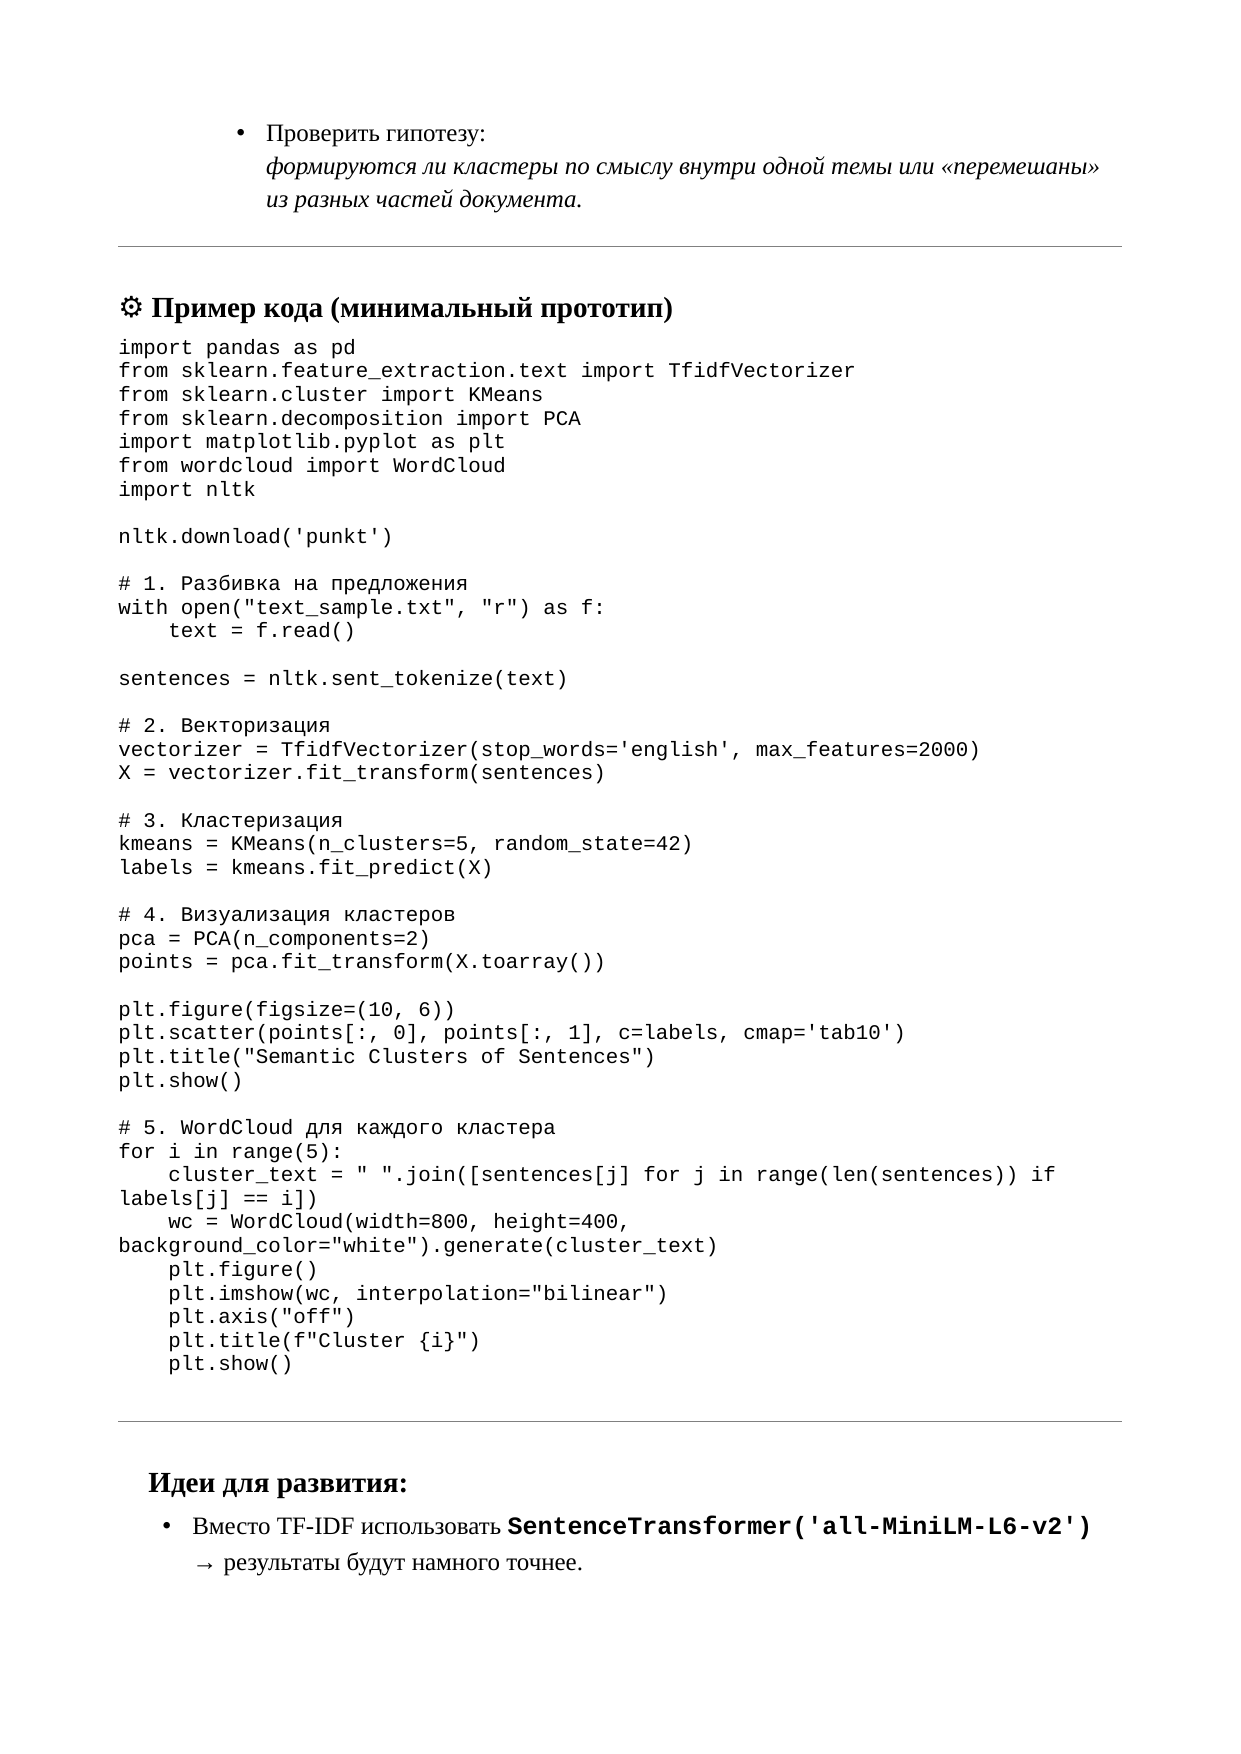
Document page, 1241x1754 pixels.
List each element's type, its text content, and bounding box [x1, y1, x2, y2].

text # 2. Векторизация [118, 715, 1122, 739]
text cluster_text = " ".join([sentences[j] for j in range(len(sentences)) if labels[j] == i]) [118, 1164, 1122, 1212]
text import nltk [118, 478, 1122, 502]
text points = pca.fit_transform(X.toarray()) [118, 951, 1122, 975]
text # 5. WordCloud для каждого кластера [118, 1117, 1122, 1141]
text from wordcloud import WordCloud [118, 455, 1122, 478]
text plt.scatter(points[:, 0], points[:, 1], c=labels, cmap='tab10') [118, 1022, 1122, 1046]
text plt.show() [118, 1353, 1122, 1377]
text pca = PCA(n_components=2) [118, 928, 1122, 951]
text plt.axis("off") [118, 1306, 1122, 1330]
text from sklearn.decomposition import PCA [118, 408, 1122, 431]
text labels = kmeans.fit_predict(X) [118, 857, 1122, 881]
list Проверить гипотезу: формируются ли кластеры по смыслу внутри одной темы или «перемешаны» из разных частей документа. [236, 118, 1122, 213]
text plt.imshow(wc, interpolation="bilinear") [118, 1282, 1122, 1306]
text vectorizer = TfidfVectorizer(stop_words='english', max_features=2000) [118, 739, 1122, 762]
text # 1. Разбивка на предложения [118, 573, 1122, 597]
text plt.title("Semantic Clusters of Sentences") [118, 1046, 1122, 1070]
text # 3. Кластеризация [118, 809, 1122, 833]
text from sklearn.cluster import KMeans [118, 384, 1122, 408]
text wc = WordCloud(width=800, height=400, background_color="white").generate(cluster_text) [118, 1212, 1122, 1259]
text with open("text_sample.txt", "r") as f: [118, 597, 1122, 620]
text sentences = nltk.sent_tokenize(text) [118, 668, 1122, 691]
subtitle 🔬 Идеи для развития: [118, 1465, 1122, 1499]
text import pandas as pd [118, 337, 1122, 360]
text plt.show() [118, 1070, 1122, 1093]
text kmeans = KMeans(n_clusters=5, random_state=42) [118, 833, 1122, 857]
text # 4. Визуализация кластеров [118, 904, 1122, 928]
text import matplotlib.pyplot as plt [118, 431, 1122, 455]
text X = vectorizer.fit_transform(sentences) [118, 762, 1122, 786]
text plt.figure() [118, 1259, 1122, 1282]
text from sklearn.feature_extraction.text import TfidfVectorizer [118, 360, 1122, 384]
text text = f.read() [118, 620, 1122, 644]
subtitle ⚙️ Пример кода (минимальный прототип) [118, 291, 1122, 324]
text plt.figure(figsize=(10, 6)) [118, 999, 1122, 1022]
text plt.title(f"Cluster {i}") [118, 1330, 1122, 1353]
list Вместо TF-IDF использовать SentenceTransformer('all-MiniLM-L6-v2') → результаты будут намного точнее. [162, 1511, 1122, 1575]
text for i in range(5): [118, 1141, 1122, 1164]
text nltk.download('punkt') [118, 526, 1122, 549]
